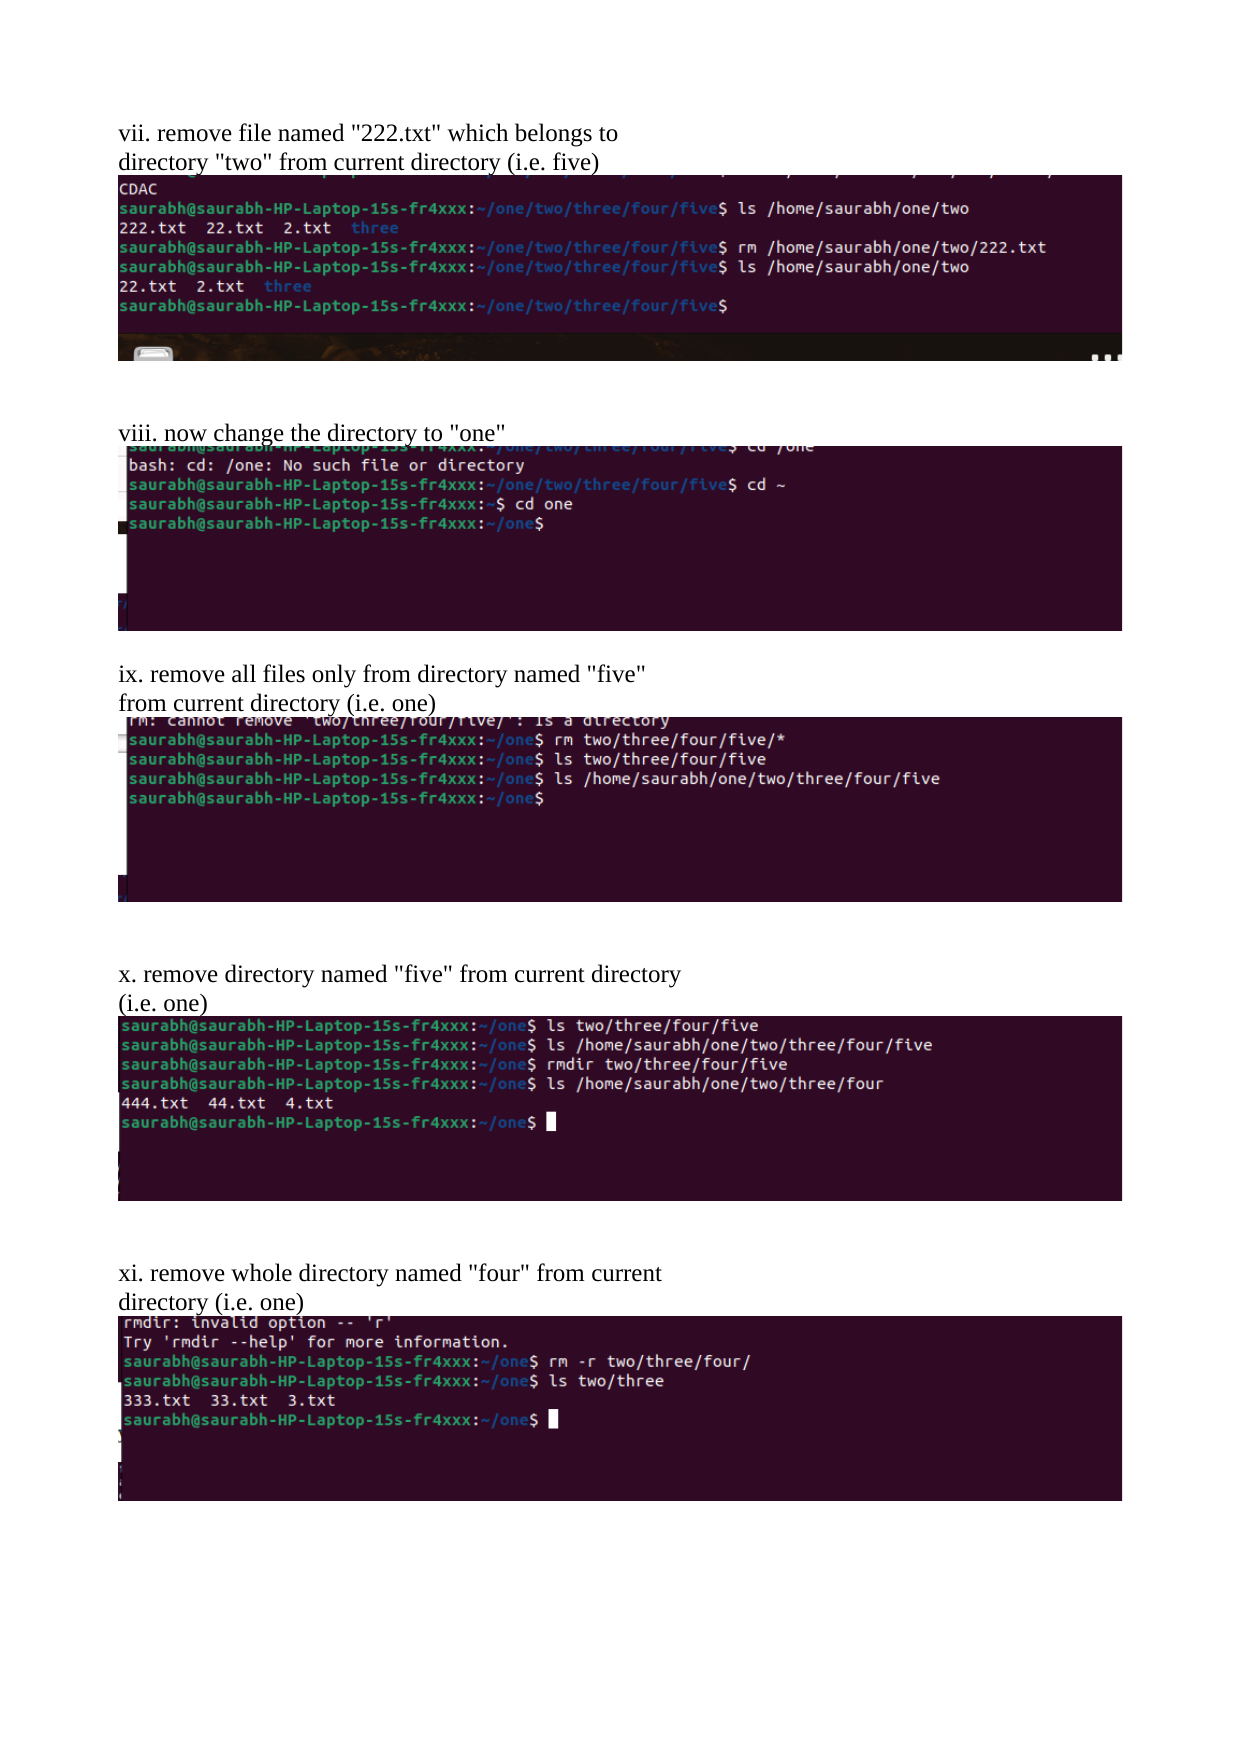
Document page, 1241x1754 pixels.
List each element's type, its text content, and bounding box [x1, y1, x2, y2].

text vii. remove file named "222.txt" which belongs to [118, 118, 1122, 147]
picture [118, 717, 1123, 902]
text directory "two" from current directory (i.e. five) [118, 147, 1122, 175]
text viii. now change the directory to "one" [118, 418, 1122, 446]
picture [118, 1316, 1123, 1501]
picture [118, 446, 1123, 631]
text ix. remove all files only from directory named "five" [118, 659, 1122, 688]
text x. remove directory named "five" from current directory [118, 959, 1122, 988]
text directory (i.e. one) [118, 1287, 1122, 1316]
text from current directory (i.e. one) [118, 688, 1122, 717]
picture [118, 1016, 1123, 1201]
picture [118, 175, 1123, 361]
text xi. remove whole directory named "four" from current [118, 1258, 1122, 1287]
text (i.e. one) [118, 988, 1122, 1016]
